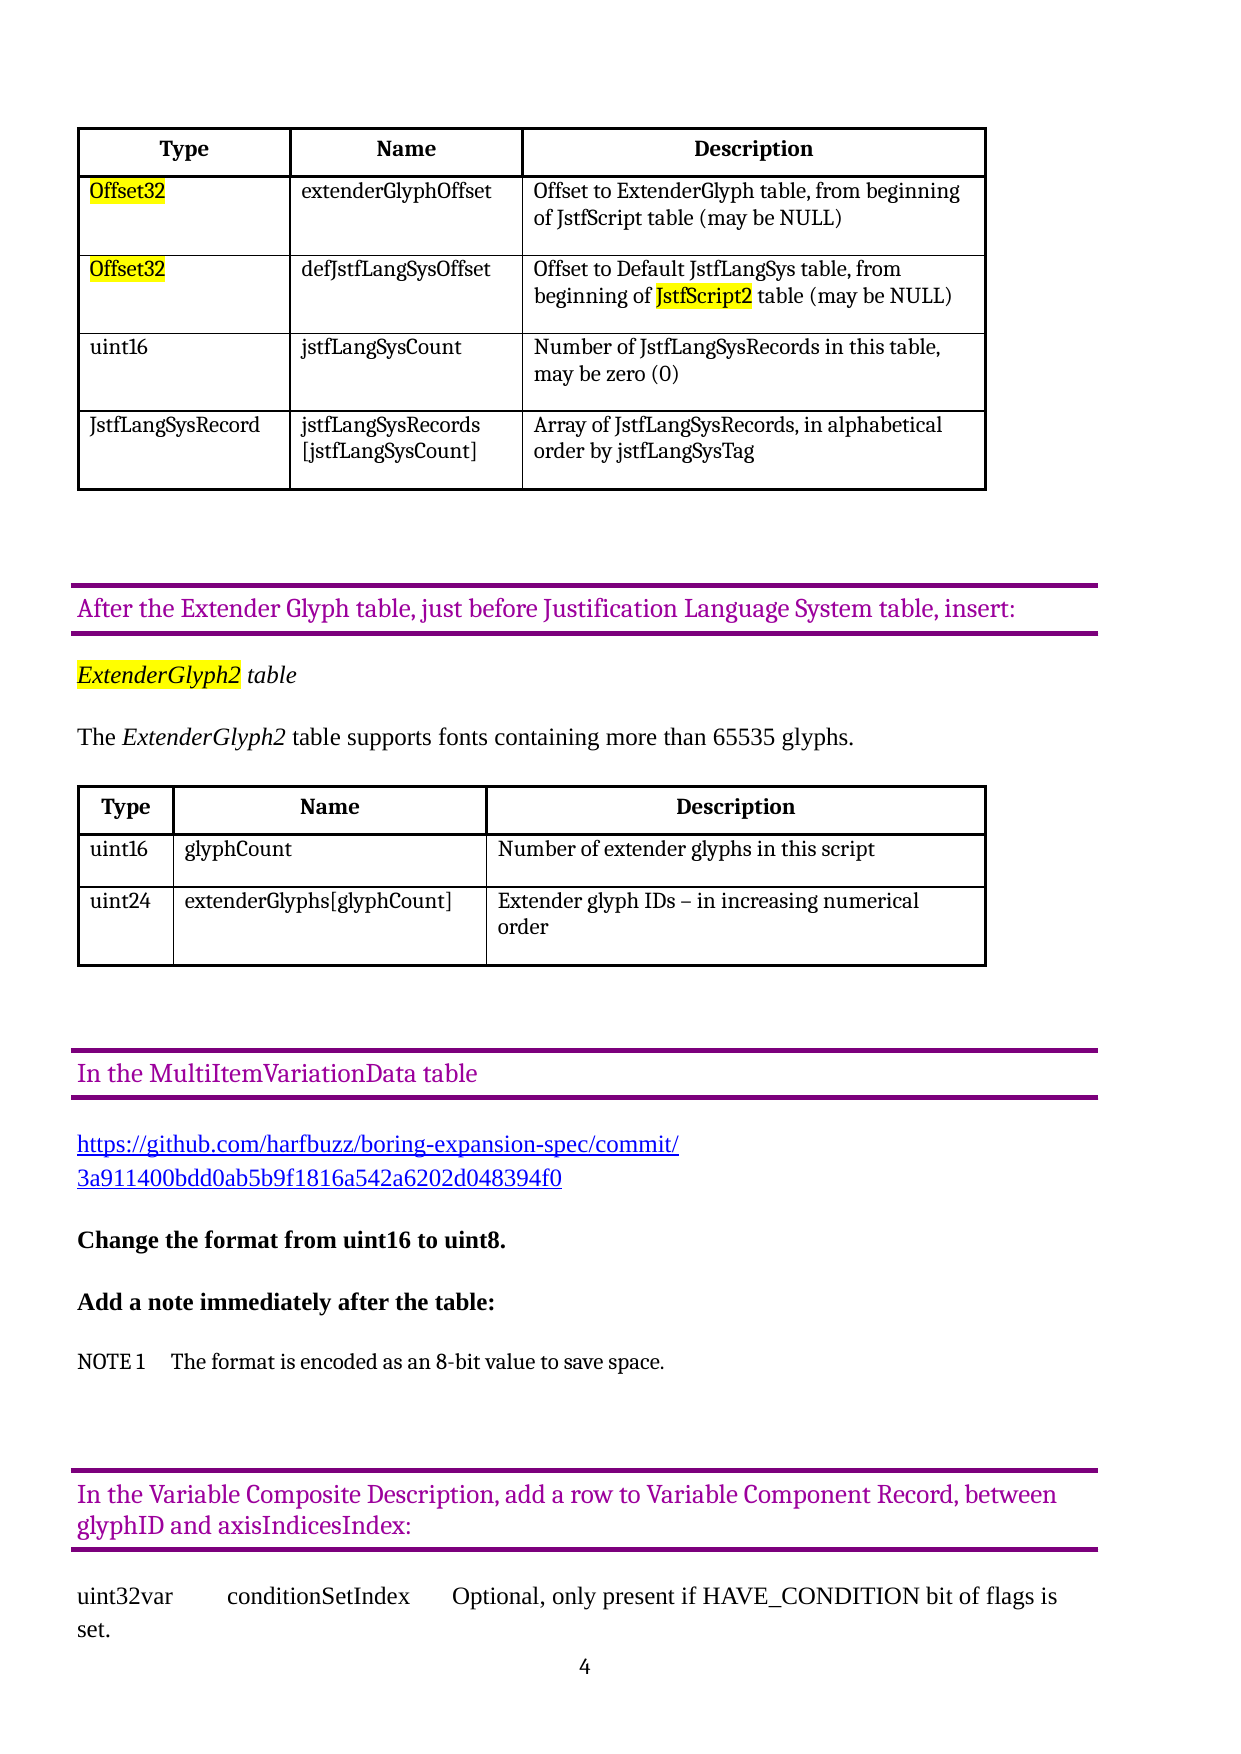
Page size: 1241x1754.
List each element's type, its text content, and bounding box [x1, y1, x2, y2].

text After the Extender Glyph table, just before Justification Language System table, insert: [71, 588, 1098, 631]
table_cell jstfLangSysRecords [jstfLangSysCount] [291, 412, 522, 488]
table_header Description [524, 130, 984, 175]
table_cell Offset to Default JstfLangSys table, from beginning of JstfScript2 table (may be NULL) [523, 256, 984, 332]
table_cell glyphCount [174, 836, 486, 886]
table_cell Number of extender glyphs in this script [487, 836, 984, 886]
table_cell Number of JstfLangSysRecords in this table, may be zero (0) [523, 334, 984, 410]
table_cell uint16 [80, 334, 289, 410]
table_header Name [292, 130, 521, 175]
text In the Variable Composite Description, add a row to Variable Component Record, between glyphID and axisIndicesIndex: [71, 1473, 1098, 1547]
table_cell uint24 [80, 888, 173, 964]
table_cell jstfLangSysCount [291, 334, 522, 410]
table_cell Extender glyph IDs – in increasing numerical order [487, 888, 984, 964]
table_cell uint16 [80, 836, 173, 886]
text Add a note immediately after the table: [77, 1287, 1093, 1316]
table_cell JstfLangSysRecord [80, 412, 289, 488]
table_cell Offset to ExtenderGlyph table, from beginning of JstfScript table (may be NULL) [523, 178, 984, 254]
table_cell Offset32 [80, 256, 289, 332]
table_header Type [80, 130, 289, 175]
text uint32var conditionSetIndex Optional, only present if HAVE_CONDITION bit of flags is set. [77, 1581, 1093, 1643]
text NOTE 1 The format is encoded as an 8-bit value to save space. [77, 1349, 1093, 1376]
table_header Name [175, 788, 485, 833]
text ExtenderGlyph2 table [77, 660, 1093, 689]
text Change the format from uint16 to uint8. [77, 1225, 1093, 1253]
table_cell Array of JstfLangSysRecords, in alphabetical order by jstfLangSysTag [523, 412, 984, 488]
table_cell extenderGlyphOffset [291, 178, 522, 254]
text In the MultiItemVariationData table [71, 1053, 1098, 1095]
text The ExtenderGlyph2 table supports fonts containing more than 65535 glyphs. [77, 722, 1093, 751]
table_cell defJstfLangSysOffset [291, 256, 522, 332]
table_cell extenderGlyphs[glyphCount] [174, 888, 486, 964]
table_cell Offset32 [80, 178, 289, 254]
table_header Description [488, 788, 984, 833]
table_header Type [80, 788, 172, 833]
text https://github.com/harfbuzz/boring-expansion-spec/commit/3a911400bdd0ab5b9f1816a542a6202d048394f0 [77, 1129, 1093, 1191]
